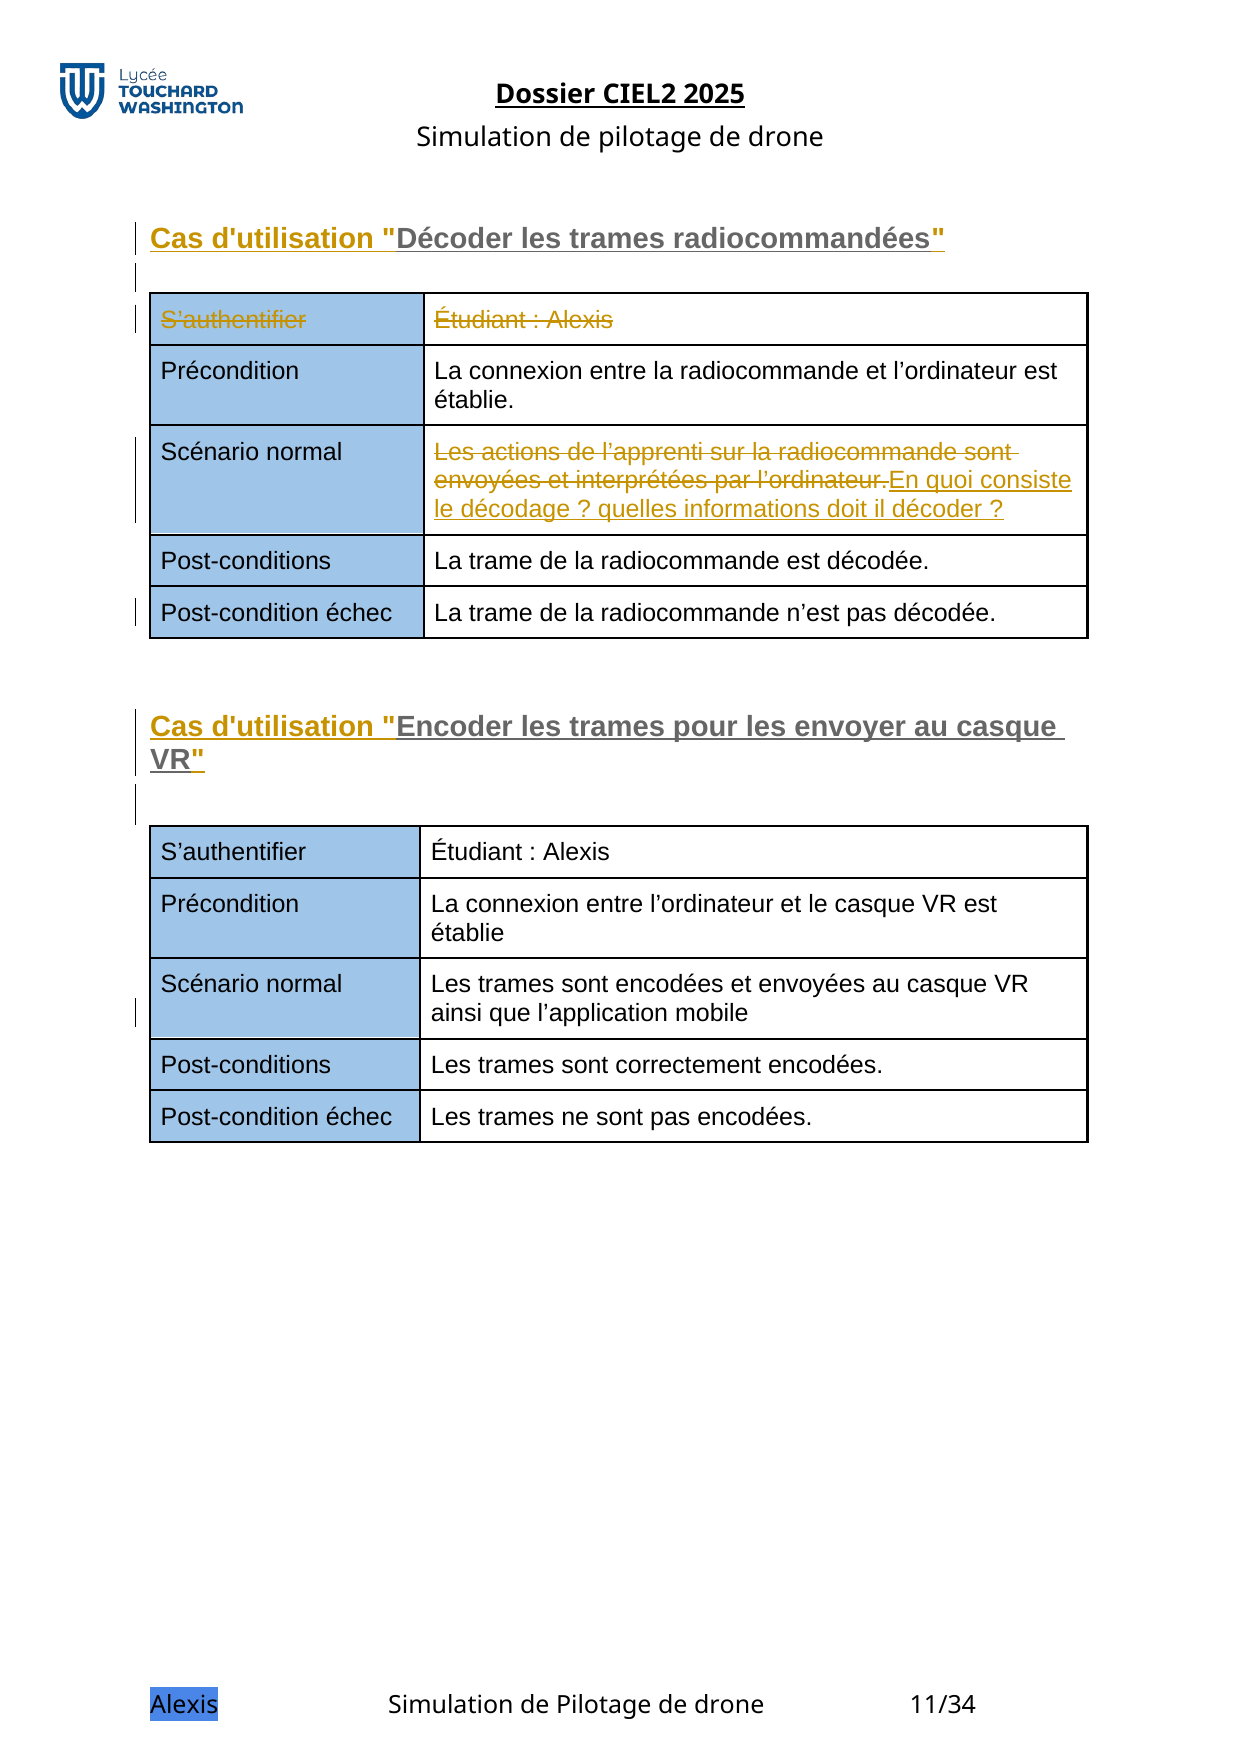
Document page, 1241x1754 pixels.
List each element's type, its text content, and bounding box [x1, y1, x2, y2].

table_cell Post-conditions [151, 1040, 419, 1089]
table_cell Scénario normal [151, 426, 423, 533]
table_header [151, 294, 423, 344]
table_header [425, 294, 1086, 344]
table_cell La connexion entre l’ordinateur et le casque VR est établie [421, 879, 1086, 957]
table_cell Post-conditions [151, 536, 423, 585]
subtitle Cas d'utilisation "Décoder les trames radiocommandées" [150, 222, 1090, 255]
table_cell La connexion entre la radiocommande et l’ordinateur est établie. [425, 346, 1086, 424]
table_cell Les trames sont correctement encodées. [421, 1040, 1086, 1089]
table_header S’authentifier [151, 827, 419, 877]
table_header Étudiant : Alexis [421, 827, 1086, 877]
table_cell En quoi consiste le décodage ? quelles informations doit il décoder ? [425, 426, 1086, 533]
table_cell Précondition [151, 879, 419, 957]
table_cell Scénario normal [151, 959, 419, 1037]
subtitle Cas d'utilisation "Encoder les trames pour les envoyer au casque VR" [150, 709, 1090, 776]
picture [15, 18, 287, 163]
table_cell Post-condition échec [151, 1091, 419, 1141]
table_cell Post-condition échec [151, 587, 423, 637]
table_cell Les trames ne sont pas encodées. [421, 1091, 1086, 1141]
table_cell La trame de la radiocommande n’est pas décodée. [425, 587, 1086, 637]
table_cell Les trames sont encodées et envoyées au casque VR ainsi que l’application mobile [421, 959, 1086, 1037]
table_cell Précondition [151, 346, 423, 424]
table_cell La trame de la radiocommande est décodée. [425, 536, 1086, 585]
